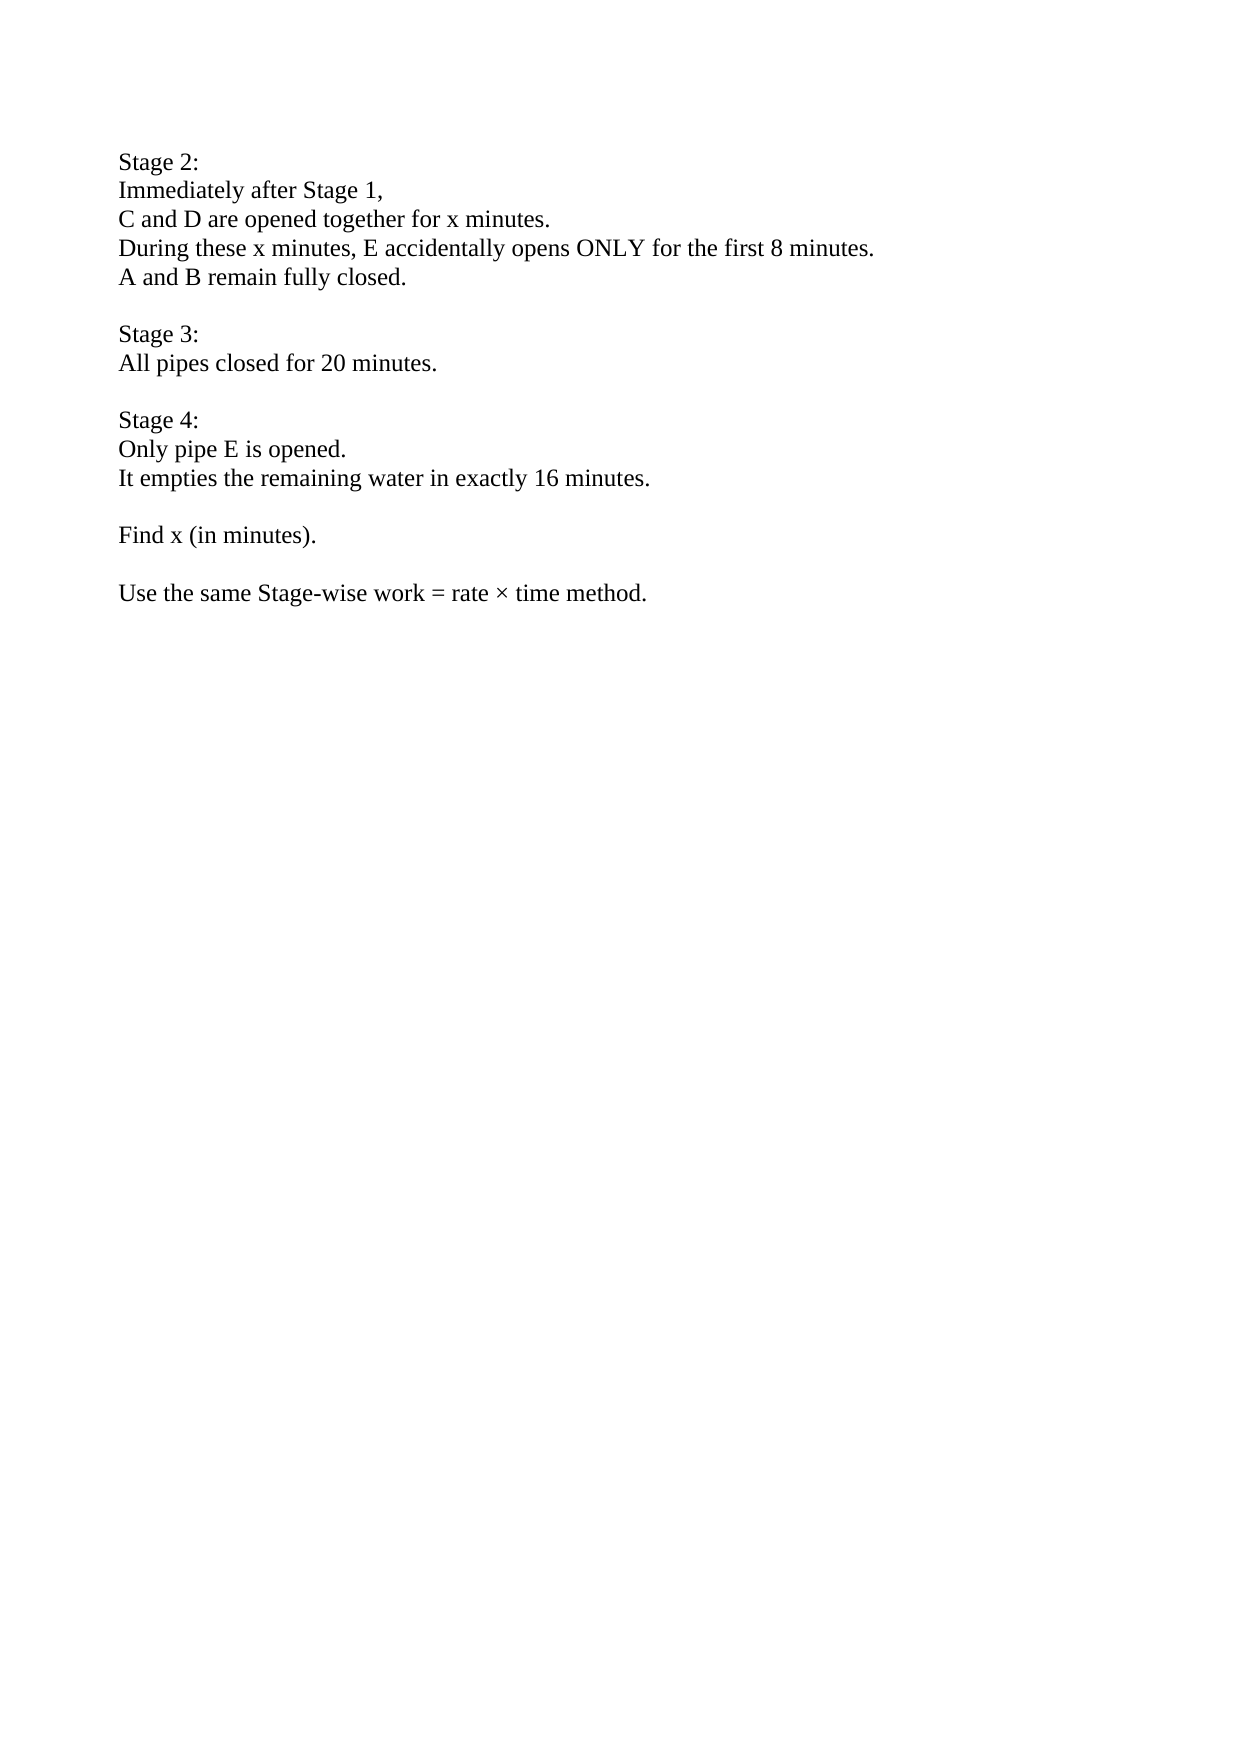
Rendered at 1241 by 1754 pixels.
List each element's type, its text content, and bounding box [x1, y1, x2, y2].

text All pipes closed for 20 minutes. [118, 348, 1122, 377]
text A and B remain fully closed. [118, 262, 1122, 291]
text Use the same Stage-wise work = rate × time method. [118, 578, 1122, 607]
text Stage 3: [118, 319, 1122, 348]
text Only pipe E is opened. [118, 434, 1122, 463]
text Stage 4: [118, 406, 1122, 434]
text Find x (in minutes). [118, 521, 1122, 549]
text It empties the remaining water in exactly 16 minutes. [118, 463, 1122, 492]
text During these x minutes, E accidentally opens ONLY for the first 8 minutes. [118, 233, 1122, 262]
text Stage 2: [118, 147, 1122, 176]
text C and D are opened together for x minutes. [118, 204, 1122, 233]
text Immediately after Stage 1, [118, 176, 1122, 204]
